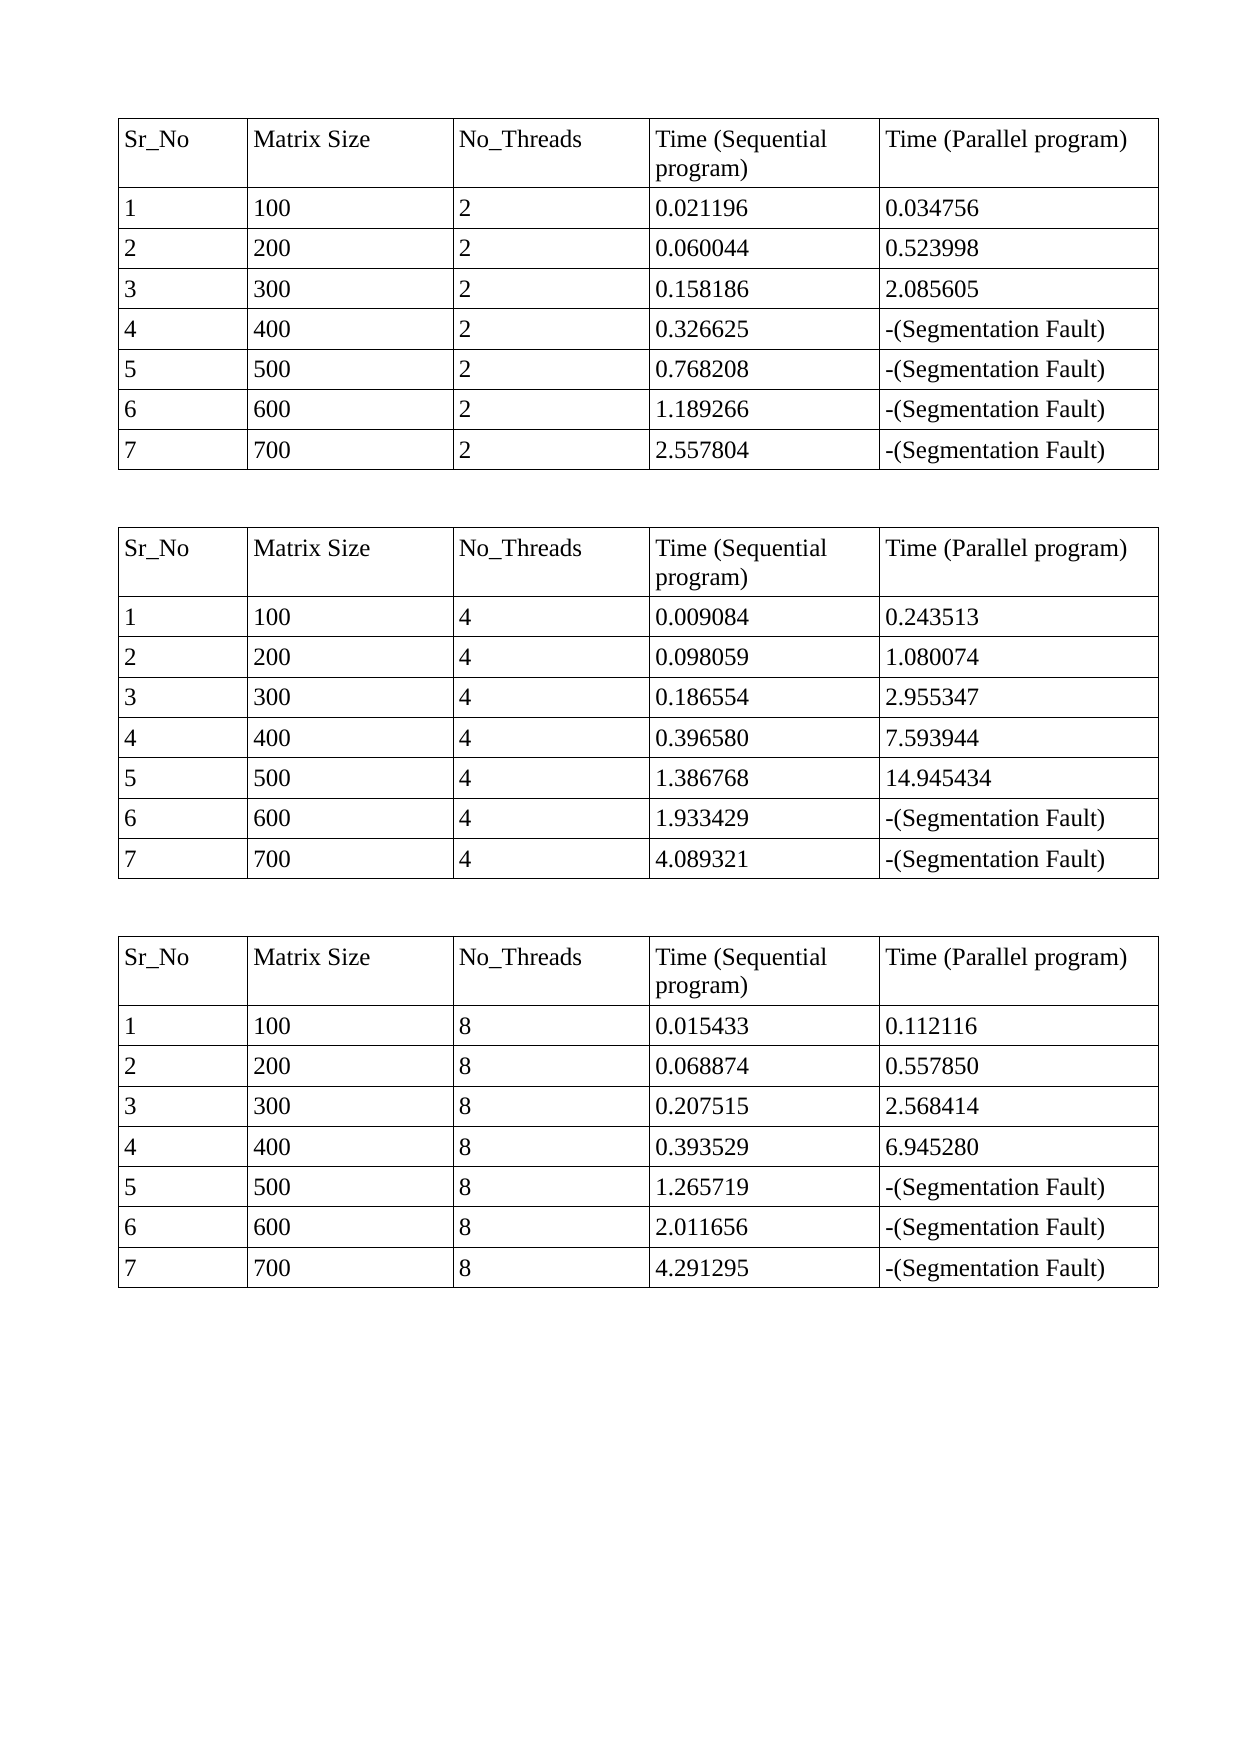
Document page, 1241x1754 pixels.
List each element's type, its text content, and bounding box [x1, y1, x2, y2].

table_cell 8 [454, 1207, 649, 1247]
table_cell 0.060044 [650, 229, 879, 268]
table_cell 5 [119, 1167, 247, 1206]
table_cell 700 [248, 430, 453, 469]
table_cell 1.933429 [650, 799, 879, 838]
table_cell 7 [119, 430, 247, 469]
table_cell 3 [119, 269, 247, 308]
table_header No_Threads [454, 119, 649, 187]
table_cell -(Segmentation Fault) [880, 1207, 1158, 1247]
table_cell 4 [454, 799, 649, 838]
table_cell 5 [119, 758, 247, 798]
table_cell 2 [454, 309, 649, 348]
table_cell 4 [119, 718, 247, 757]
table_cell 0.186554 [650, 678, 879, 717]
table_header Matrix Size [248, 937, 453, 1005]
table_cell 8 [454, 1248, 649, 1287]
table_cell 0.158186 [650, 269, 879, 308]
table_cell 2 [454, 390, 649, 429]
table_cell 500 [248, 350, 453, 389]
table_cell 100 [248, 1006, 453, 1045]
table_cell 8 [454, 1046, 649, 1086]
table_cell 2 [454, 269, 649, 308]
table_cell 500 [248, 1167, 453, 1206]
table_cell 400 [248, 309, 453, 348]
table_cell 0.068874 [650, 1046, 879, 1086]
table_cell 8 [454, 1087, 649, 1126]
table_cell 1.265719 [650, 1167, 879, 1206]
table_cell -(Segmentation Fault) [880, 1167, 1158, 1206]
table_cell 500 [248, 758, 453, 798]
table_header Matrix Size [248, 119, 453, 187]
table_cell 300 [248, 269, 453, 308]
table_cell 400 [248, 1127, 453, 1166]
table_cell 100 [248, 597, 453, 636]
table_cell 0.112116 [880, 1006, 1158, 1045]
table_cell 4 [454, 637, 649, 677]
table_cell 2.557804 [650, 430, 879, 469]
table_cell 2 [119, 229, 247, 268]
table_cell -(Segmentation Fault) [880, 430, 1158, 469]
table_header Time (Parallel program) [880, 119, 1158, 187]
table_cell 600 [248, 1207, 453, 1247]
table_cell 4.089321 [650, 839, 879, 878]
table_cell 3 [119, 678, 247, 717]
table_header Time (Sequential program) [650, 119, 879, 187]
table_cell 0.009084 [650, 597, 879, 636]
table_header Sr_No [119, 528, 247, 596]
table_cell 700 [248, 1248, 453, 1287]
table_cell 400 [248, 718, 453, 757]
table_cell 8 [454, 1006, 649, 1045]
table_cell 2 [454, 229, 649, 268]
table_cell 700 [248, 839, 453, 878]
table_cell 6 [119, 1207, 247, 1247]
table_cell -(Segmentation Fault) [880, 1248, 1158, 1287]
table_cell 4.291295 [650, 1248, 879, 1287]
table_cell 0.557850 [880, 1046, 1158, 1086]
table_header No_Threads [454, 937, 649, 1005]
table_cell 0.021196 [650, 188, 879, 227]
table_cell -(Segmentation Fault) [880, 839, 1158, 878]
table_header Time (Parallel program) [880, 937, 1158, 1005]
table_header Time (Sequential program) [650, 528, 879, 596]
table_cell 0.207515 [650, 1087, 879, 1126]
table_cell 0.034756 [880, 188, 1158, 227]
table_cell -(Segmentation Fault) [880, 390, 1158, 429]
table_cell -(Segmentation Fault) [880, 309, 1158, 348]
table_cell 0.523998 [880, 229, 1158, 268]
table_cell 4 [454, 718, 649, 757]
table_cell 6 [119, 390, 247, 429]
table_cell 600 [248, 799, 453, 838]
table_header Time (Parallel program) [880, 528, 1158, 596]
table_cell 4 [454, 678, 649, 717]
table_cell 300 [248, 1087, 453, 1126]
table_cell 2.011656 [650, 1207, 879, 1247]
table_cell 4 [454, 758, 649, 798]
table_cell 3 [119, 1087, 247, 1126]
table_cell 7 [119, 1248, 247, 1287]
table_cell 2 [454, 430, 649, 469]
table_cell 8 [454, 1167, 649, 1206]
table_cell 14.945434 [880, 758, 1158, 798]
table_cell -(Segmentation Fault) [880, 350, 1158, 389]
table_cell -(Segmentation Fault) [880, 799, 1158, 838]
table_header Time (Sequential program) [650, 937, 879, 1005]
table_header Sr_No [119, 937, 247, 1005]
table_cell 4 [454, 597, 649, 636]
table_cell 7 [119, 839, 247, 878]
table_cell 1.189266 [650, 390, 879, 429]
table_cell 6.945280 [880, 1127, 1158, 1166]
table_cell 2.955347 [880, 678, 1158, 717]
table_cell 1 [119, 597, 247, 636]
table_cell 1 [119, 1006, 247, 1045]
table_cell 2.568414 [880, 1087, 1158, 1126]
table_cell 1.386768 [650, 758, 879, 798]
table_cell 0.015433 [650, 1006, 879, 1045]
table_cell 5 [119, 350, 247, 389]
table_header Sr_No [119, 119, 247, 187]
table_cell 4 [119, 1127, 247, 1166]
table_cell 200 [248, 1046, 453, 1086]
table_cell 2 [454, 350, 649, 389]
table_cell 7.593944 [880, 718, 1158, 757]
table_cell 600 [248, 390, 453, 429]
table_cell 0.326625 [650, 309, 879, 348]
table_cell 2 [119, 1046, 247, 1086]
table_cell 1 [119, 188, 247, 227]
table_cell 4 [119, 309, 247, 348]
table_cell 0.098059 [650, 637, 879, 677]
table_cell 6 [119, 799, 247, 838]
table_cell 0.243513 [880, 597, 1158, 636]
table_cell 8 [454, 1127, 649, 1166]
table_cell 0.768208 [650, 350, 879, 389]
table_cell 0.396580 [650, 718, 879, 757]
table_cell 200 [248, 229, 453, 268]
table_cell 2.085605 [880, 269, 1158, 308]
table_cell 100 [248, 188, 453, 227]
table_header No_Threads [454, 528, 649, 596]
table_header Matrix Size [248, 528, 453, 596]
table_cell 2 [119, 637, 247, 677]
table_cell 0.393529 [650, 1127, 879, 1166]
table_cell 1.080074 [880, 637, 1158, 677]
table_cell 4 [454, 839, 649, 878]
table_cell 200 [248, 637, 453, 677]
table_cell 2 [454, 188, 649, 227]
table_cell 300 [248, 678, 453, 717]
